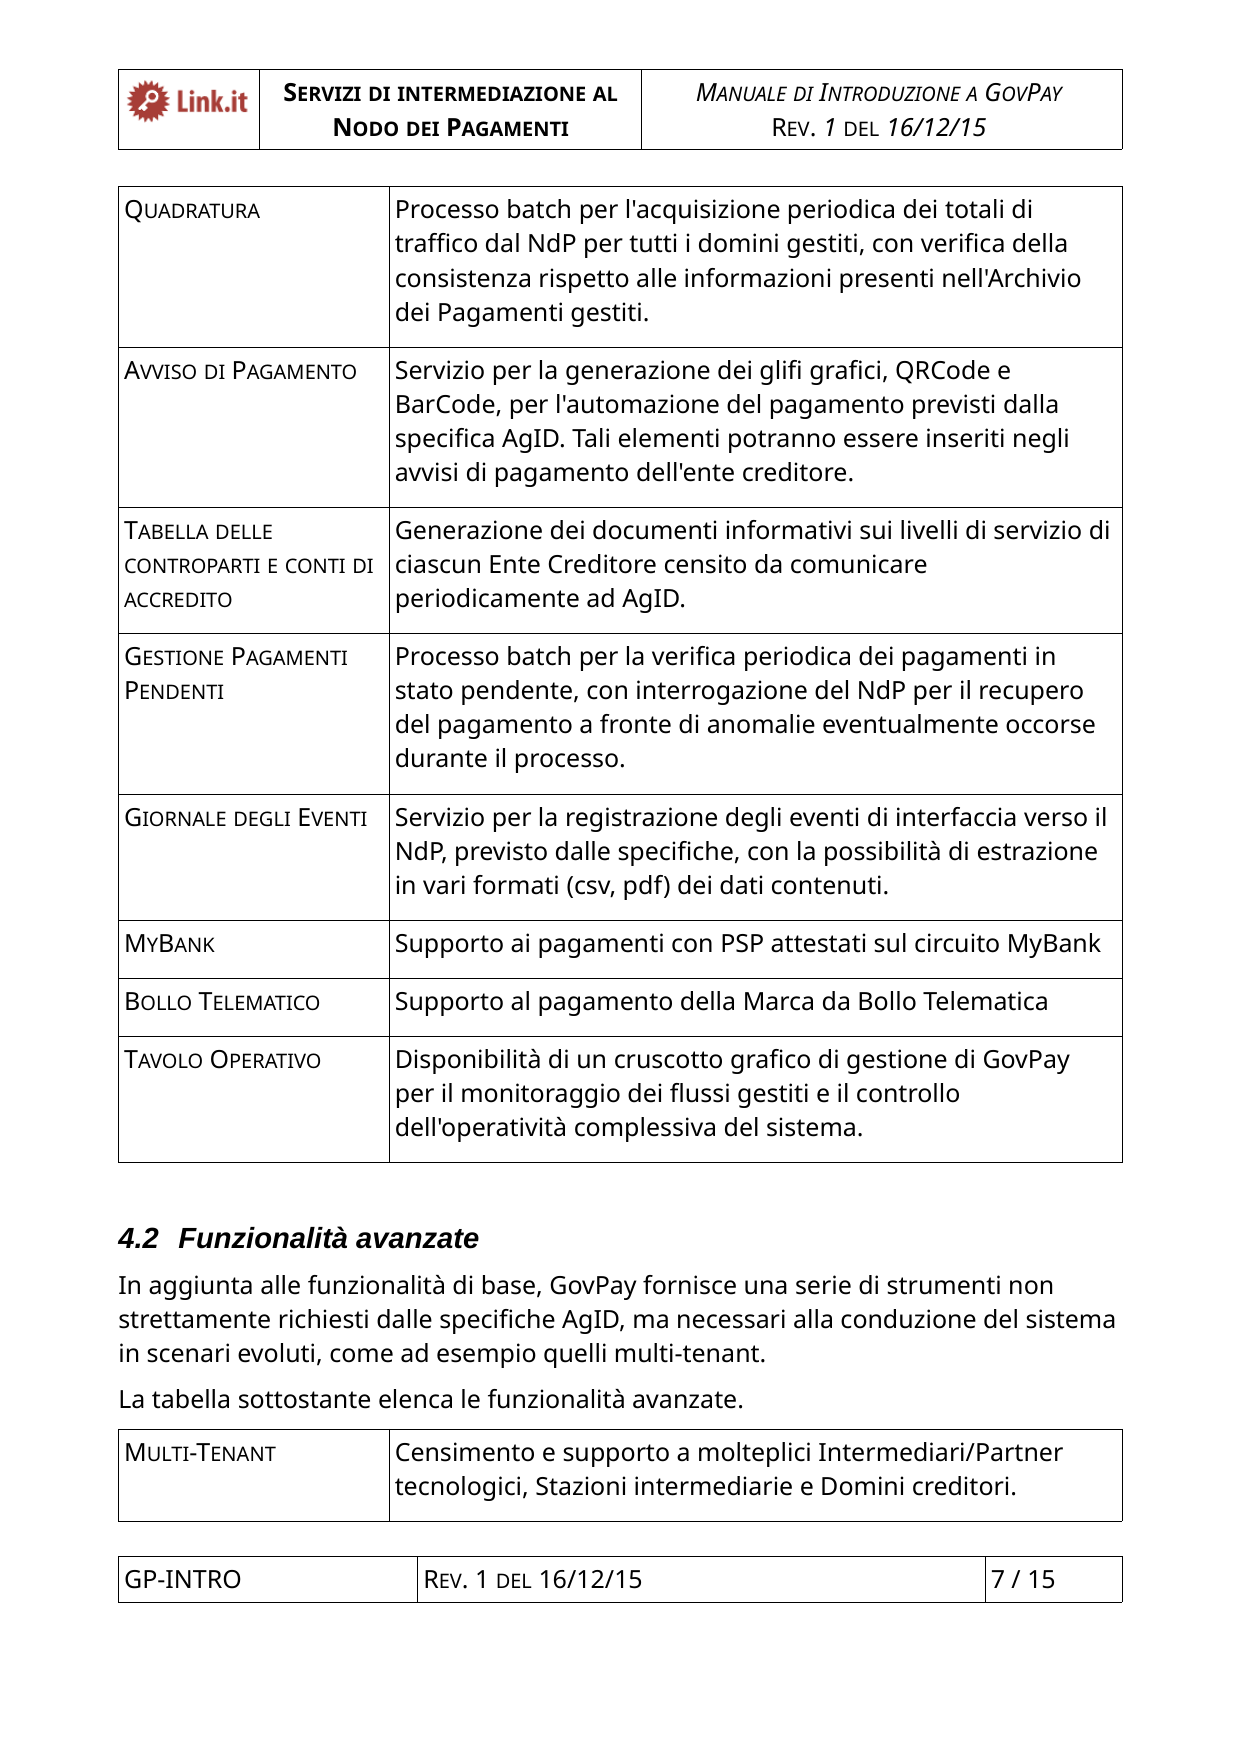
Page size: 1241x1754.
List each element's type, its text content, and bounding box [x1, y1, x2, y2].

table_cell Generazione dei documenti informativi sui livelli di servizio di ciascun Ente Creditore censito da comunicare periodicamente ad AgID. [390, 508, 1122, 633]
table_header Multi-Tenant [119, 1430, 389, 1521]
table_cell Tabella delle controparti e conti di accredito [119, 508, 389, 633]
table_cell Avviso di Pagamento [119, 348, 389, 507]
table_cell Supporto al pagamento della Marca da Bollo Telematica [390, 979, 1122, 1036]
text In aggiunta alle funzionalità di base, GovPay fornisce una serie di strumenti non strettamente richiesti dalle specifiche AgID, ma necessari alla conduzione del sistema in scenari evoluti, come ad esempio quelli multi-tenant. [118, 1267, 1122, 1369]
table_cell Quadratura [119, 187, 389, 347]
table_cell Supporto ai pagamenti con PSP attestati sul circuito MyBank [390, 921, 1122, 978]
table_cell Processo batch per la verifica periodica dei pagamenti in stato pendente, con interrogazione del NdP per il recupero del pagamento a fronte di anomalie eventualmente occorse durante il processo. [390, 634, 1122, 793]
table_cell Gestione Pagamenti Pendenti [119, 634, 389, 793]
table_cell Servizio per la generazione dei glifi grafici, QRCode e BarCode, per l'automazione del pagamento previsti dalla specifica AgID. Tali elementi potranno essere inseriti negli avvisi di pagamento dell'ente creditore. [390, 348, 1122, 507]
table_cell Disponibilità di un cruscotto grafico di gestione di GovPay per il monitoraggio dei flussi gestiti e il controllo dell'operatività complessiva del sistema. [390, 1037, 1122, 1162]
table_header Censimento e supporto a molteplici Intermediari/Partner tecnologici, Stazioni intermediarie e Domini creditori. [390, 1430, 1122, 1521]
table_cell Processo batch per l'acquisizione periodica dei totali di traffico dal NdP per tutti i domini gestiti, con verifica della consistenza rispetto alle informazioni presenti nell'Archivio dei Pagamenti gestiti. [390, 187, 1122, 347]
text La tabella sottostante elenca le funzionalità avanzate. [118, 1382, 1122, 1416]
table_cell Bollo Telematico [119, 979, 389, 1036]
subtitle Funzionalità avanzate [118, 1221, 1122, 1255]
table_cell Servizio per la registrazione degli eventi di interfaccia verso il NdP, previsto dalle specifiche, con la possibilità di estrazione in vari formati (csv, pdf) dei dati contenuti. [390, 795, 1122, 920]
table_cell Giornale degli Eventi [119, 795, 389, 920]
picture [123, 75, 254, 128]
table_cell Tavolo Operativo [119, 1037, 389, 1162]
table_cell MyBank [119, 921, 389, 978]
